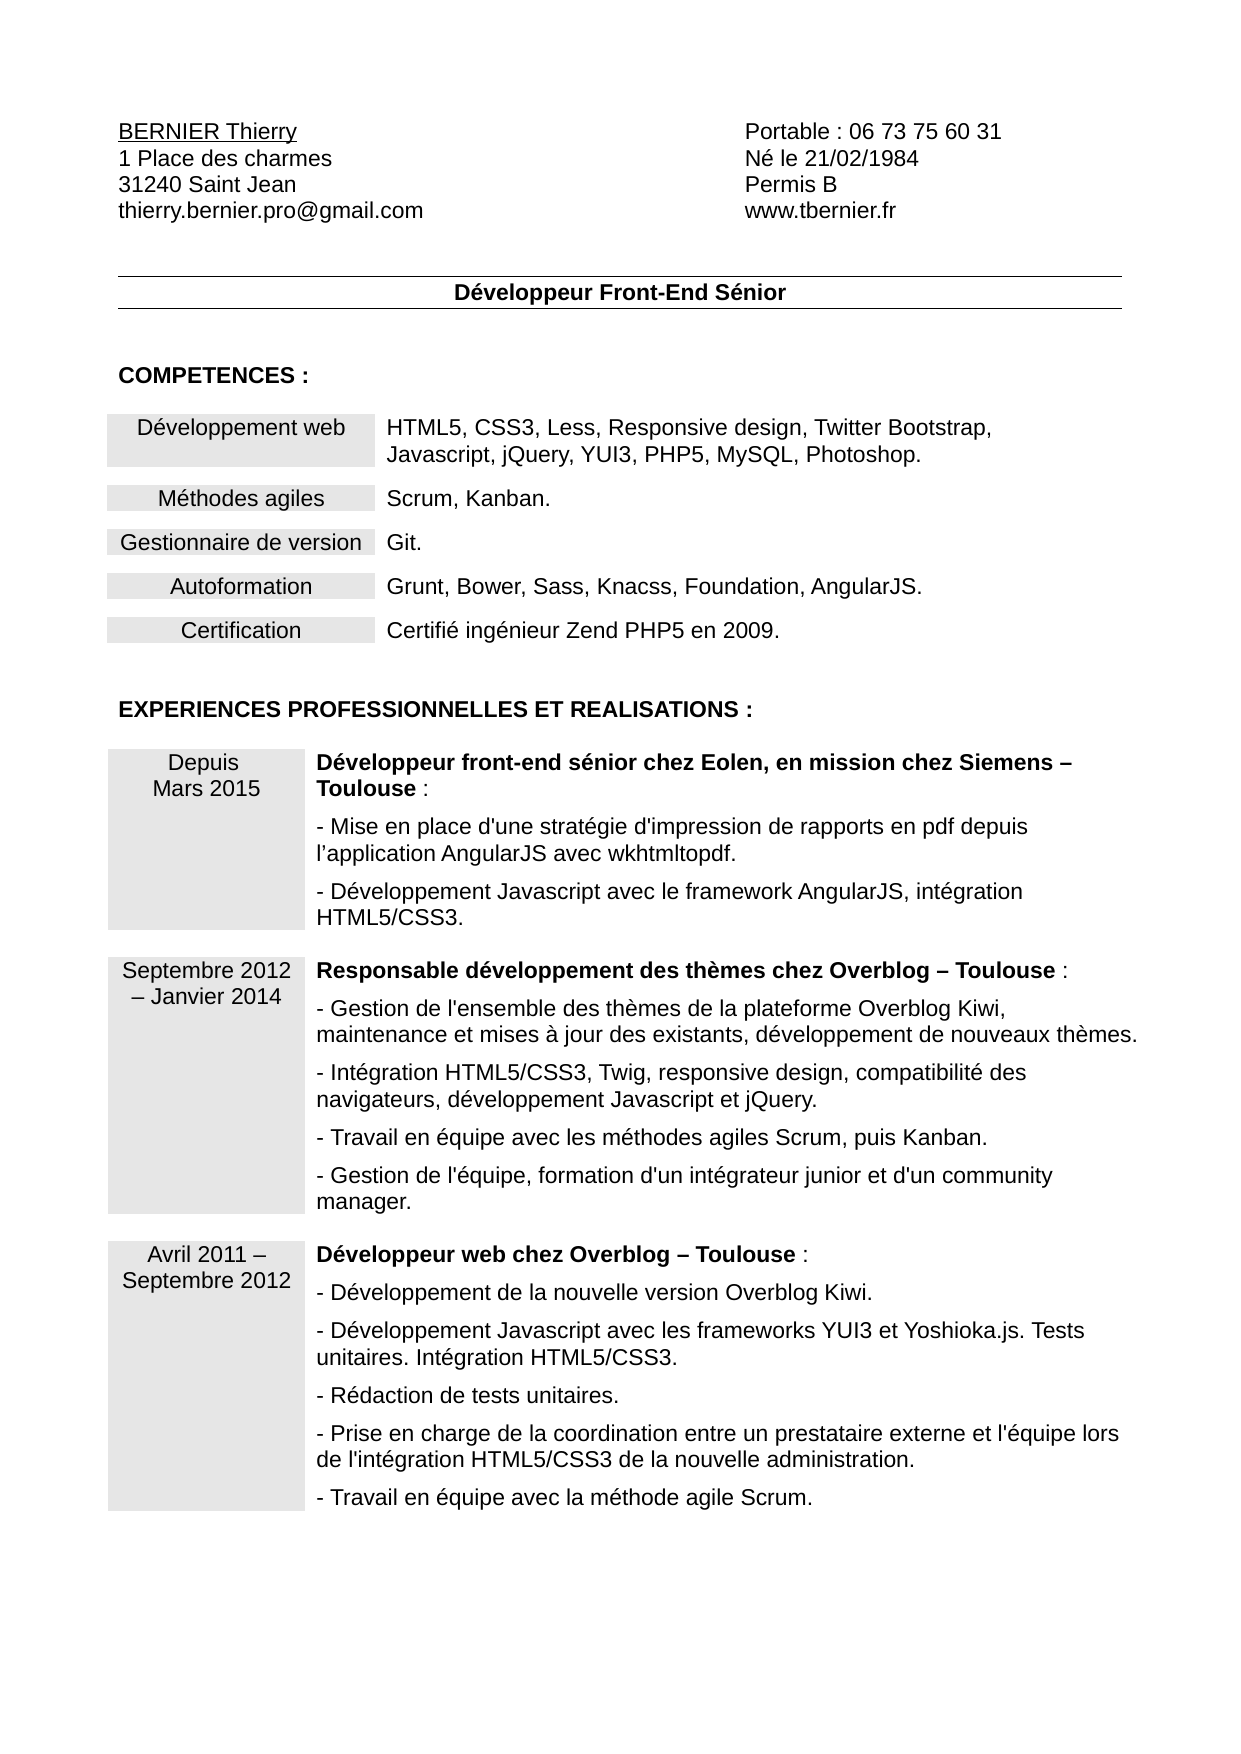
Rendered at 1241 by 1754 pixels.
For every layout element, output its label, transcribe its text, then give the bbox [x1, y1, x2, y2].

table_cell Grunt, Bower, Sass, Knacss, Foundation, AngularJS. [375, 573, 1154, 599]
table_cell [108, 1215, 305, 1241]
table_cell Responsable développement des thèmes chez Overblog – Toulouse : - Gestion de l'ensemble des thèmes de la plateforme Overblog Kiwi, maintenance et mises à jour des existants, développement de nouveaux thèmes. - Intégration HTML5/CSS3, Twig, responsive design, compatibilité des navigateurs, développement Javascript et jQuery. - Travail en équipe avec les méthodes agiles Scrum, puis Kanban. - Gestion de l'équipe, formation d'un intégrateur junior et d'un community manager. [305, 957, 1151, 1214]
table_cell Certifié ingénieur Zend PHP5 en 2009. [375, 617, 1154, 643]
table_header Portable : 06 73 75 60 31 Né le 21/02/1984 Permis B www.tbernier.fr [745, 118, 1123, 223]
table_cell Méthodes agiles [107, 485, 375, 511]
table_cell Avril 2011 – Septembre 2012 [108, 1241, 305, 1511]
table_header BERNIER Thierry 1 Place des charmes 31240 Saint Jean thierry.bernier.pro@gmail.com [118, 118, 502, 223]
table_header [503, 118, 744, 223]
subtitle Développeur Front-End Sénior [118, 277, 1122, 308]
table_header Développeur front-end sénior chez Eolen, en mission chez Siemens – Toulouse : - Mise en place d'une stratégie d'impression de rapports en pdf depuis l’application AngularJS avec wkhtmltopdf. - Développement Javascript avec le framework AngularJS, intégration HTML5/CSS3. [305, 749, 1151, 930]
table_cell [107, 467, 375, 485]
table_cell Développeur web chez Overblog – Toulouse : - Développement de la nouvelle version Overblog Kiwi. - Développement Javascript avec les frameworks YUI3 et Yoshioka.js. Tests unitaires. Intégration HTML5/CSS3. - Rédaction de tests unitaires. - Prise en charge de la coordination entre un prestataire externe et l'équipe lors de l'intégration HTML5/CSS3 de la nouvelle administration. - Travail en équipe avec la méthode agile Scrum. [305, 1241, 1151, 1511]
table_header Depuis Mars 2015 [108, 749, 305, 930]
table_cell [305, 930, 1151, 957]
table_cell [375, 599, 1154, 617]
table_cell Certification [107, 617, 375, 643]
table_cell [375, 555, 1154, 573]
table_cell [375, 511, 1154, 529]
table_cell [375, 467, 1154, 485]
text COMPETENCES : [118, 362, 1122, 388]
table_cell [107, 555, 375, 573]
table_cell [107, 599, 375, 617]
table_cell Autoformation [107, 573, 375, 599]
table_header HTML5, CSS3, Less, Responsive design, Twitter Bootstrap, Javascript, jQuery, YUI3, PHP5, MySQL, Photoshop. [375, 414, 1154, 467]
text EXPERIENCES PROFESSIONNELLES ET REALISATIONS : [118, 696, 1122, 722]
table_cell [107, 511, 375, 529]
table_header Développement web [107, 414, 375, 467]
table_cell Gestionnaire de version [107, 529, 375, 555]
table_cell Septembre 2012 – Janvier 2014 [108, 957, 305, 1214]
table_cell Scrum, Kanban. [375, 485, 1154, 511]
table_cell [108, 930, 305, 957]
table_cell [305, 1215, 1151, 1241]
table_cell Git. [375, 529, 1154, 555]
